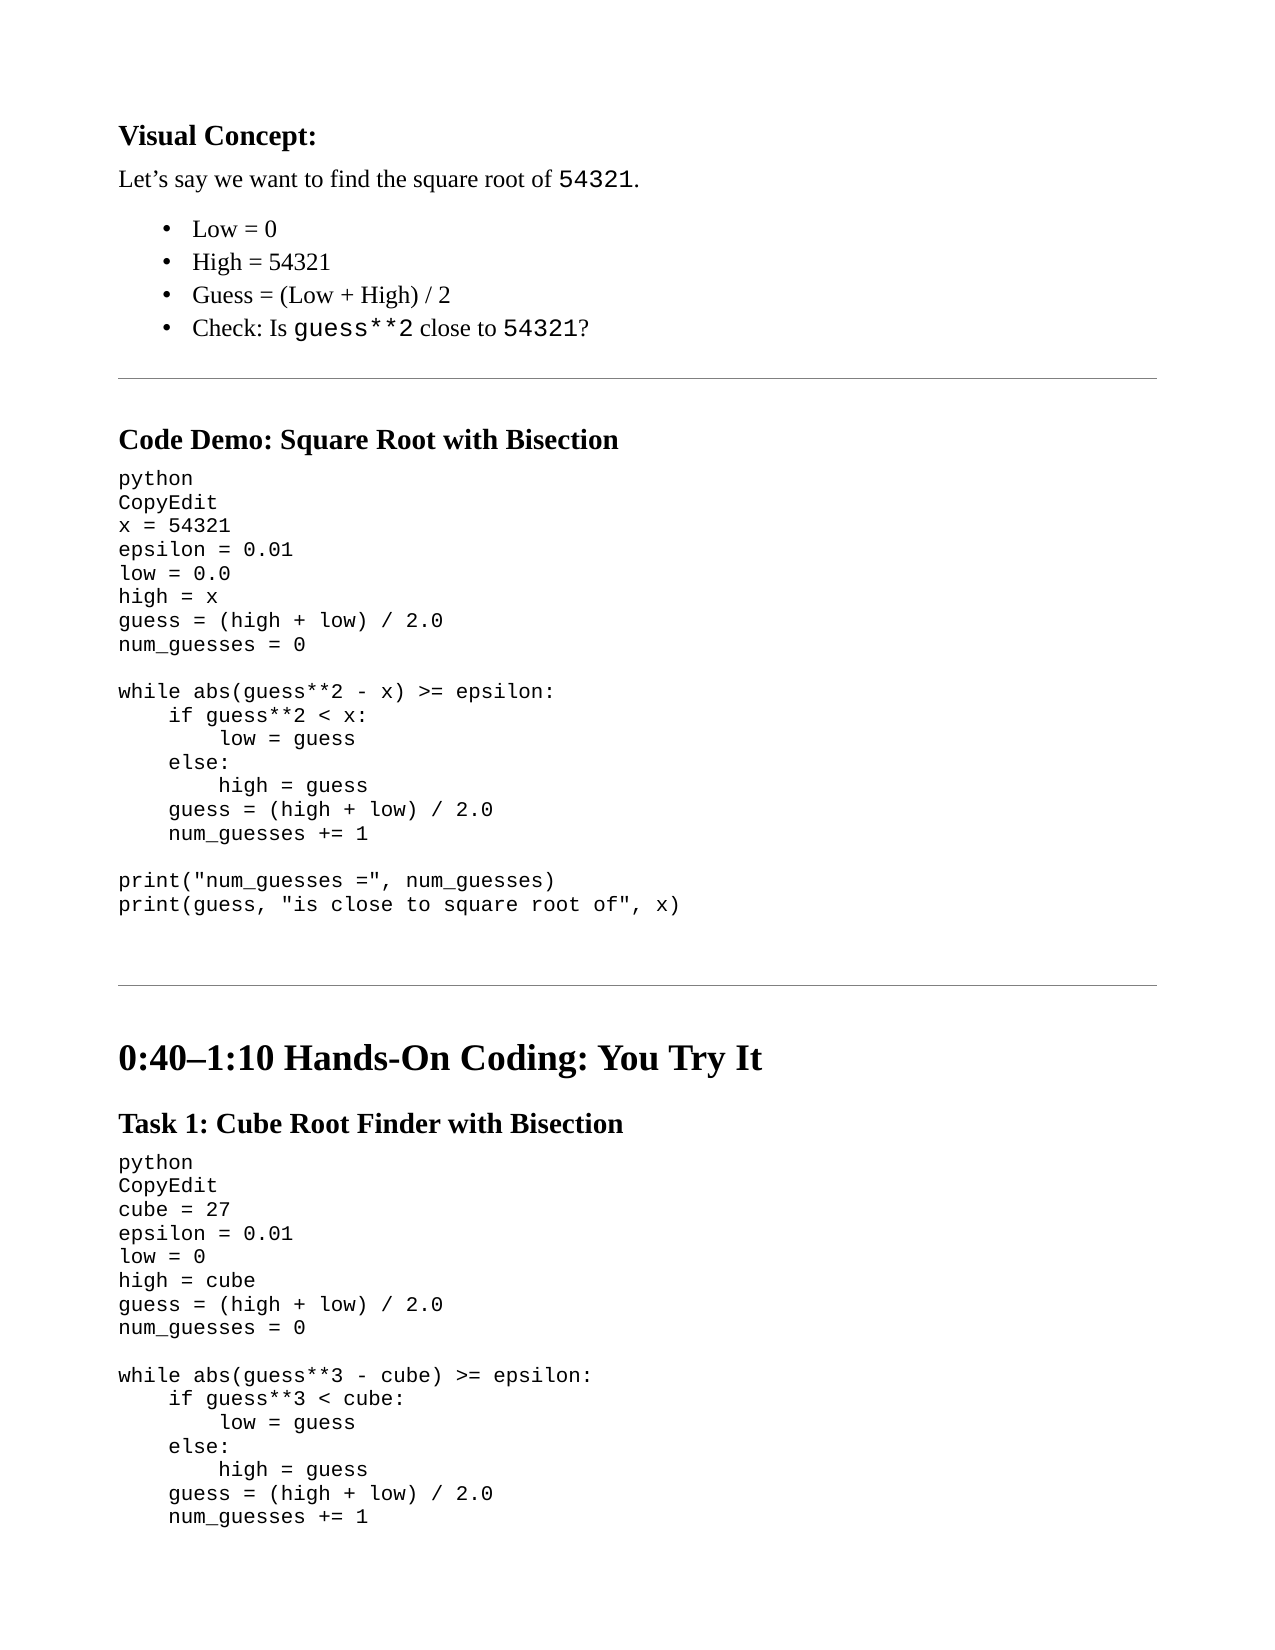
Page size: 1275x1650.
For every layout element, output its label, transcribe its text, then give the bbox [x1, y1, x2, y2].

subtitle Visual Concept: [118, 118, 1157, 152]
list Guess = (Low + High) / 2 [162, 280, 1157, 309]
text print("num_guesses =", num_guesses) [118, 870, 1157, 894]
text high = x [118, 586, 1157, 610]
subtitle Task 1: Cube Root Finder with Bisection [118, 1106, 1157, 1139]
text high = guess [118, 776, 1157, 799]
text low = 0.0 [118, 563, 1157, 586]
text epsilon = 0.01 [118, 1223, 1157, 1246]
list Check: Is guess**2 close to 54321? [162, 313, 1157, 344]
list Low = 0 [162, 214, 1157, 243]
text CopyEdit [118, 492, 1157, 515]
text low = 0 [118, 1246, 1157, 1270]
text while abs(guess**2 - x) >= epsilon: [118, 681, 1157, 704]
text python [118, 468, 1157, 492]
text high = guess [118, 1459, 1157, 1483]
text if guess**2 < x: [118, 704, 1157, 728]
text guess = (high + low) / 2.0 [118, 610, 1157, 634]
text if guess**3 < cube: [118, 1388, 1157, 1412]
text num_guesses += 1 [118, 823, 1157, 846]
text else: [118, 1436, 1157, 1459]
text x = 54321 [118, 515, 1157, 539]
text low = guess [118, 1412, 1157, 1436]
text guess = (high + low) / 2.0 [118, 1483, 1157, 1507]
text print(guess, "is close to square root of", x) [118, 894, 1157, 917]
text while abs(guess**3 - cube) >= epsilon: [118, 1365, 1157, 1388]
text CopyEdit [118, 1176, 1157, 1199]
text guess = (high + low) / 2.0 [118, 799, 1157, 823]
text high = cube [118, 1270, 1157, 1294]
text low = guess [118, 728, 1157, 752]
text num_guesses = 0 [118, 634, 1157, 657]
text num_guesses = 0 [118, 1317, 1157, 1341]
list High = 54321 [162, 247, 1157, 276]
text num_guesses += 1 [118, 1507, 1157, 1530]
text else: [118, 752, 1157, 776]
subtitle 0:40–1:10 Hands-On Coding: You Try It [118, 1036, 1157, 1079]
text guess = (high + low) / 2.0 [118, 1294, 1157, 1317]
subtitle Code Demo: Square Root with Bisection [118, 422, 1157, 456]
text python [118, 1152, 1157, 1176]
text Let’s say we want to find the square root of 54321. [118, 164, 1157, 195]
text epsilon = 0.01 [118, 539, 1157, 563]
text cube = 27 [118, 1199, 1157, 1223]
